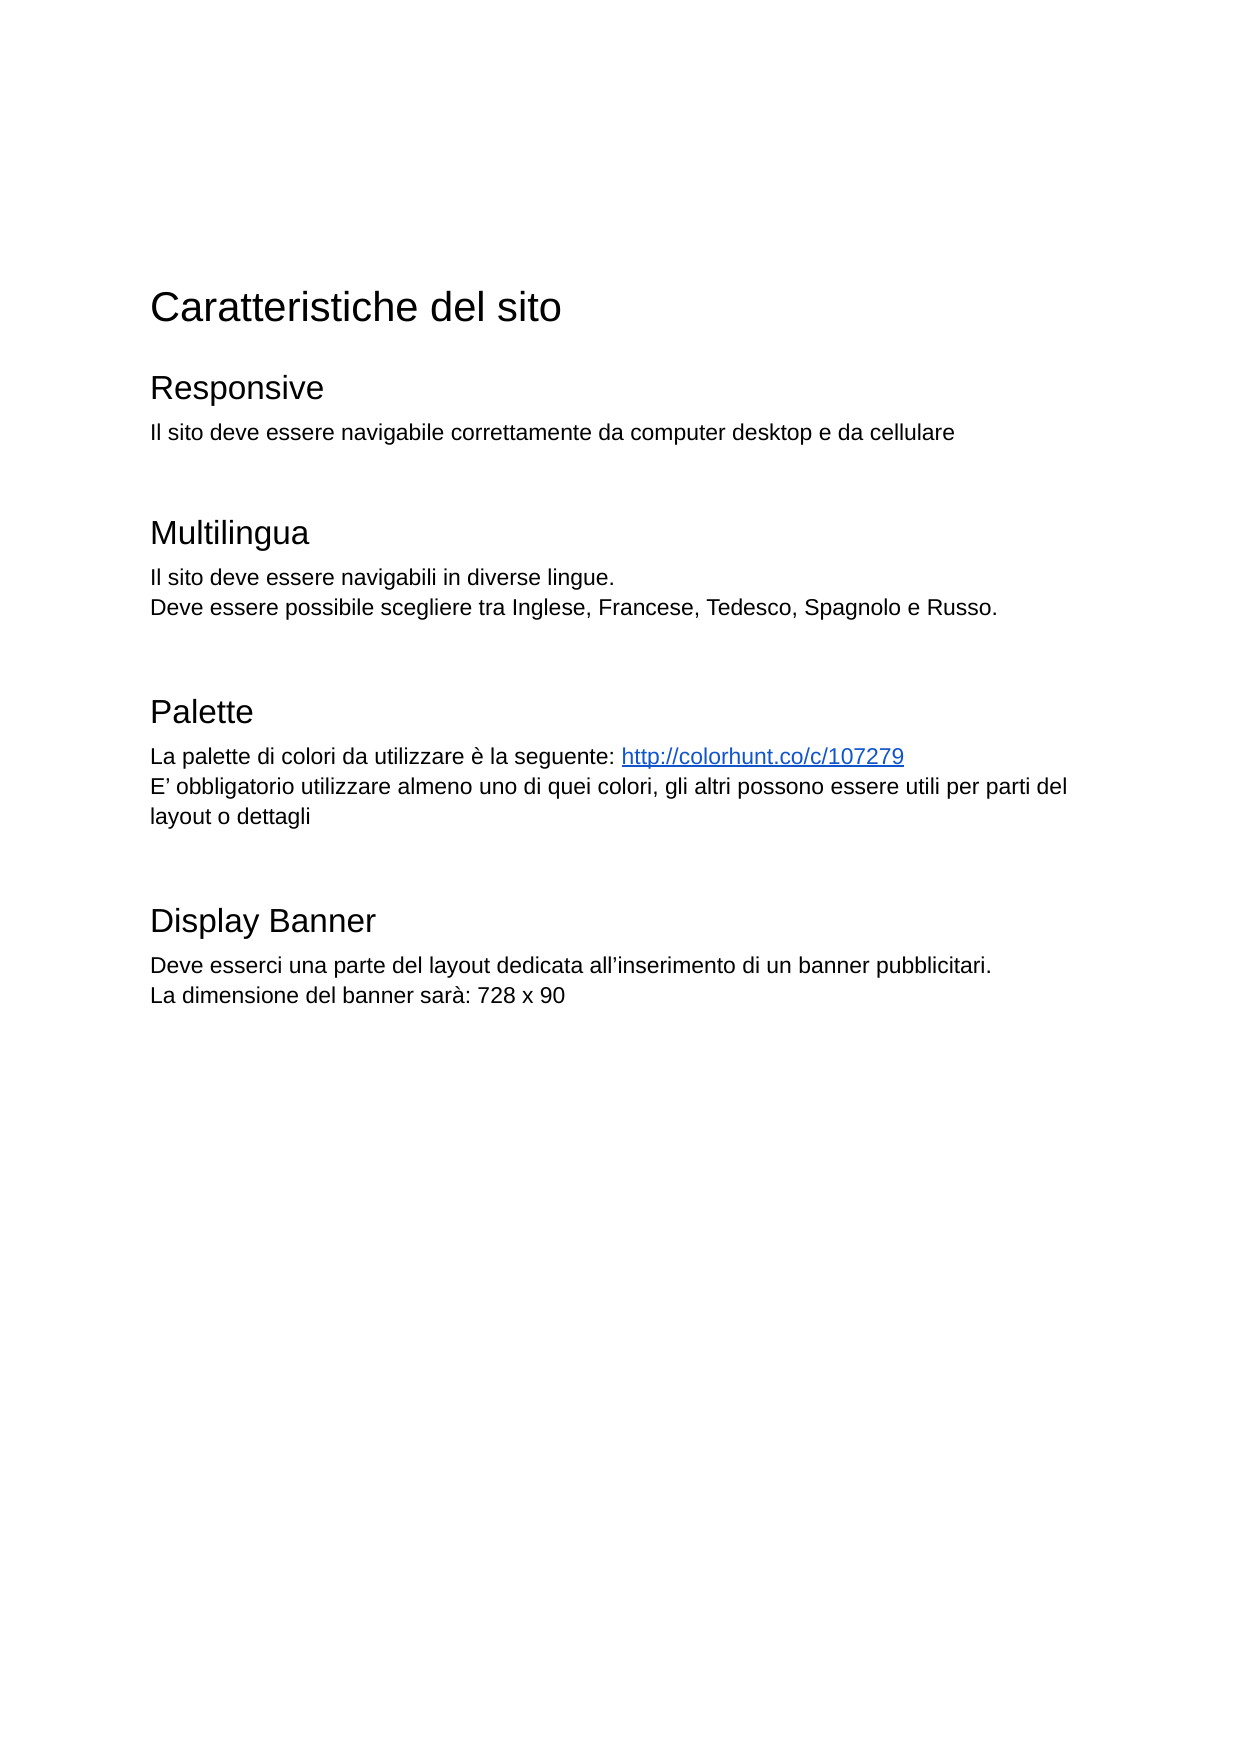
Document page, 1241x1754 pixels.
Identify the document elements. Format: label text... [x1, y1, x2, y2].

text Il sito deve essere navigabili in diverse lingue. [150, 564, 1090, 590]
text Deve esserci una parte del layout dedicata all’inserimento di un banner pubblicitari. [150, 952, 1090, 978]
text Il sito deve essere navigabile correttamente da computer desktop e da cellulare [150, 419, 1090, 445]
subtitle Display Banner [150, 901, 1090, 939]
subtitle Palette [150, 692, 1090, 730]
subtitle Caratteristiche del sito [150, 282, 1090, 330]
text Deve essere possibile scegliere tra Inglese, Francese, Tedesco, Spagnolo e Russo. [150, 594, 1090, 620]
subtitle Multilingua [150, 513, 1090, 551]
text La palette di colori da utilizzare è la seguente: http://colorhunt.co/c/107279 [150, 743, 1090, 769]
subtitle Responsive [150, 368, 1090, 406]
text E’ obbligatorio utilizzare almeno uno di quei colori, gli altri possono essere utili per parti del layout o dettagli [150, 773, 1090, 829]
text La dimensione del banner sarà: 728 x 90 [150, 982, 1090, 1008]
